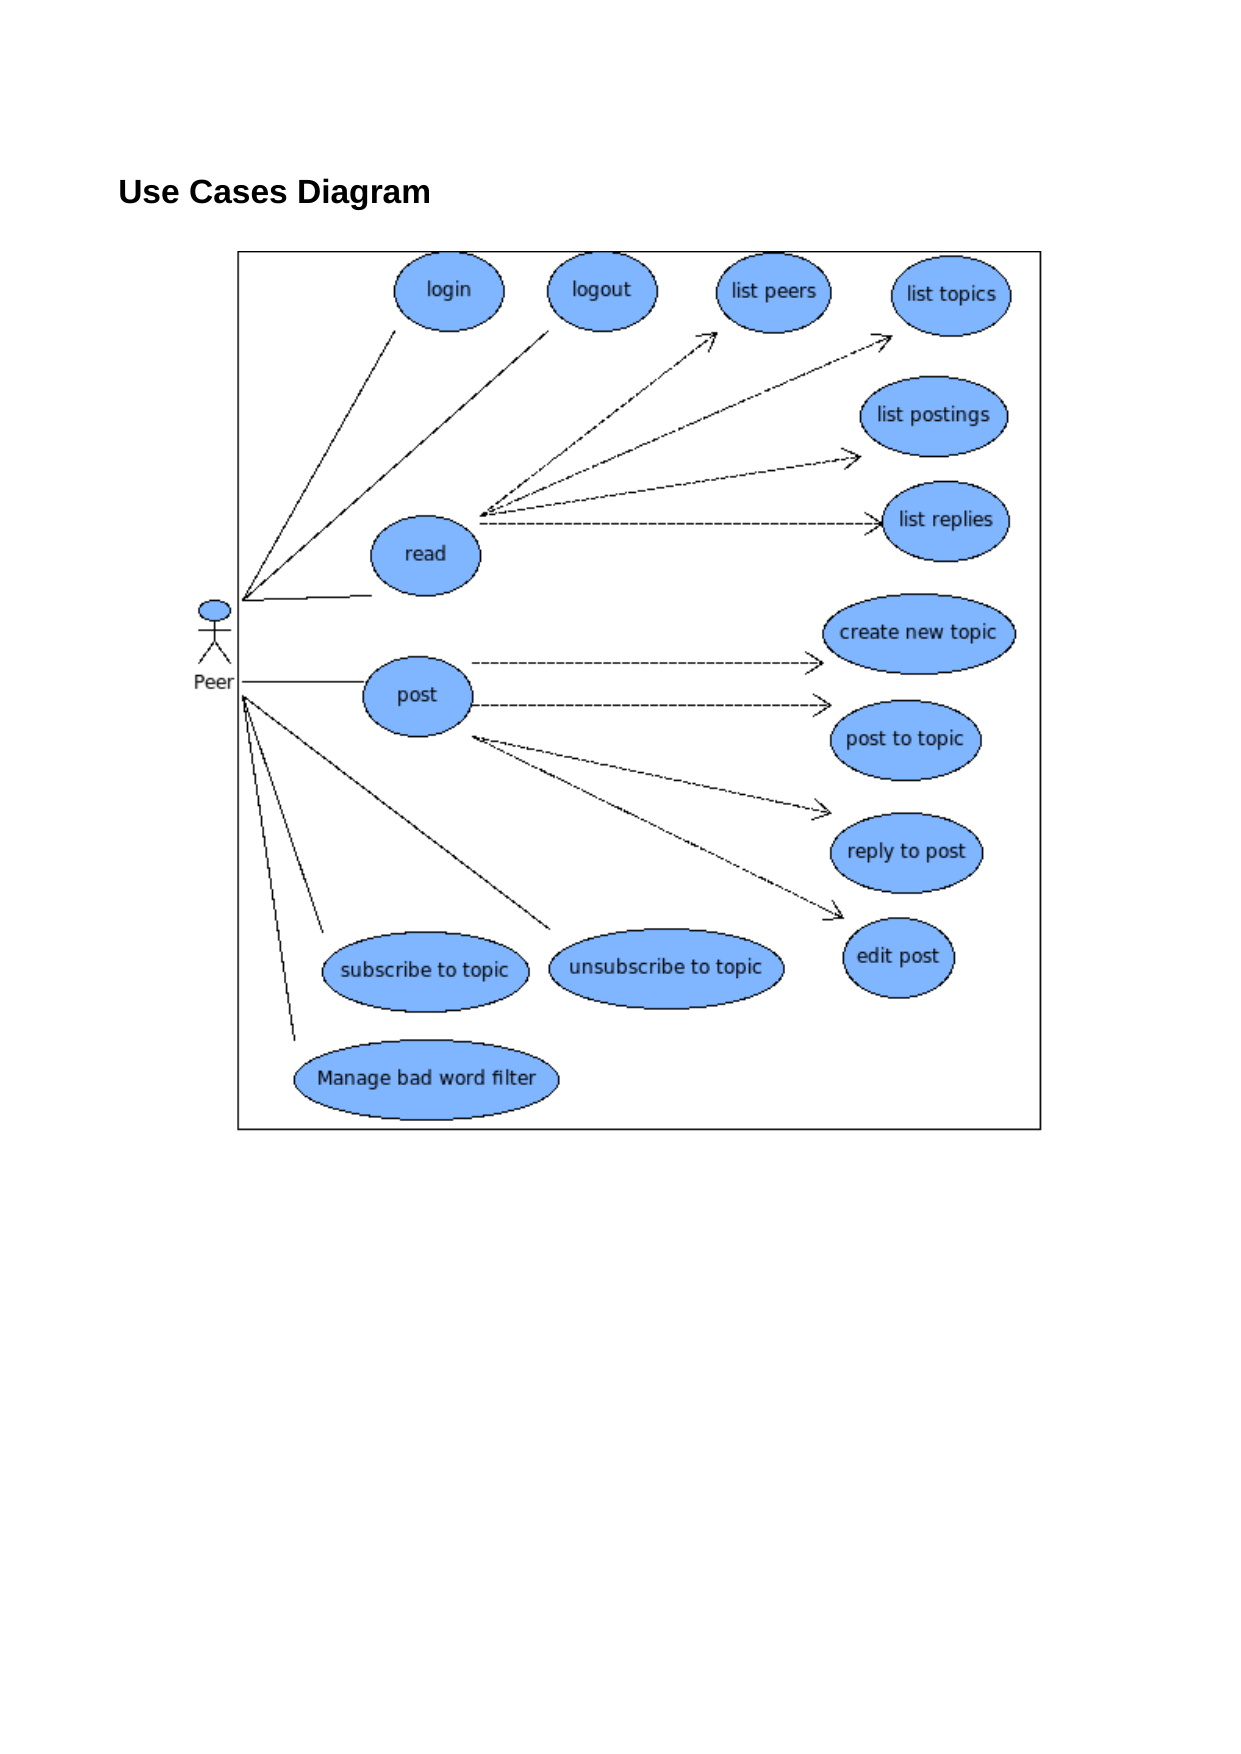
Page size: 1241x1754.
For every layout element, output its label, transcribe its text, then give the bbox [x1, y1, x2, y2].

subtitle Use Cases Diagram [118, 172, 1122, 211]
picture [186, 251, 1054, 1157]
